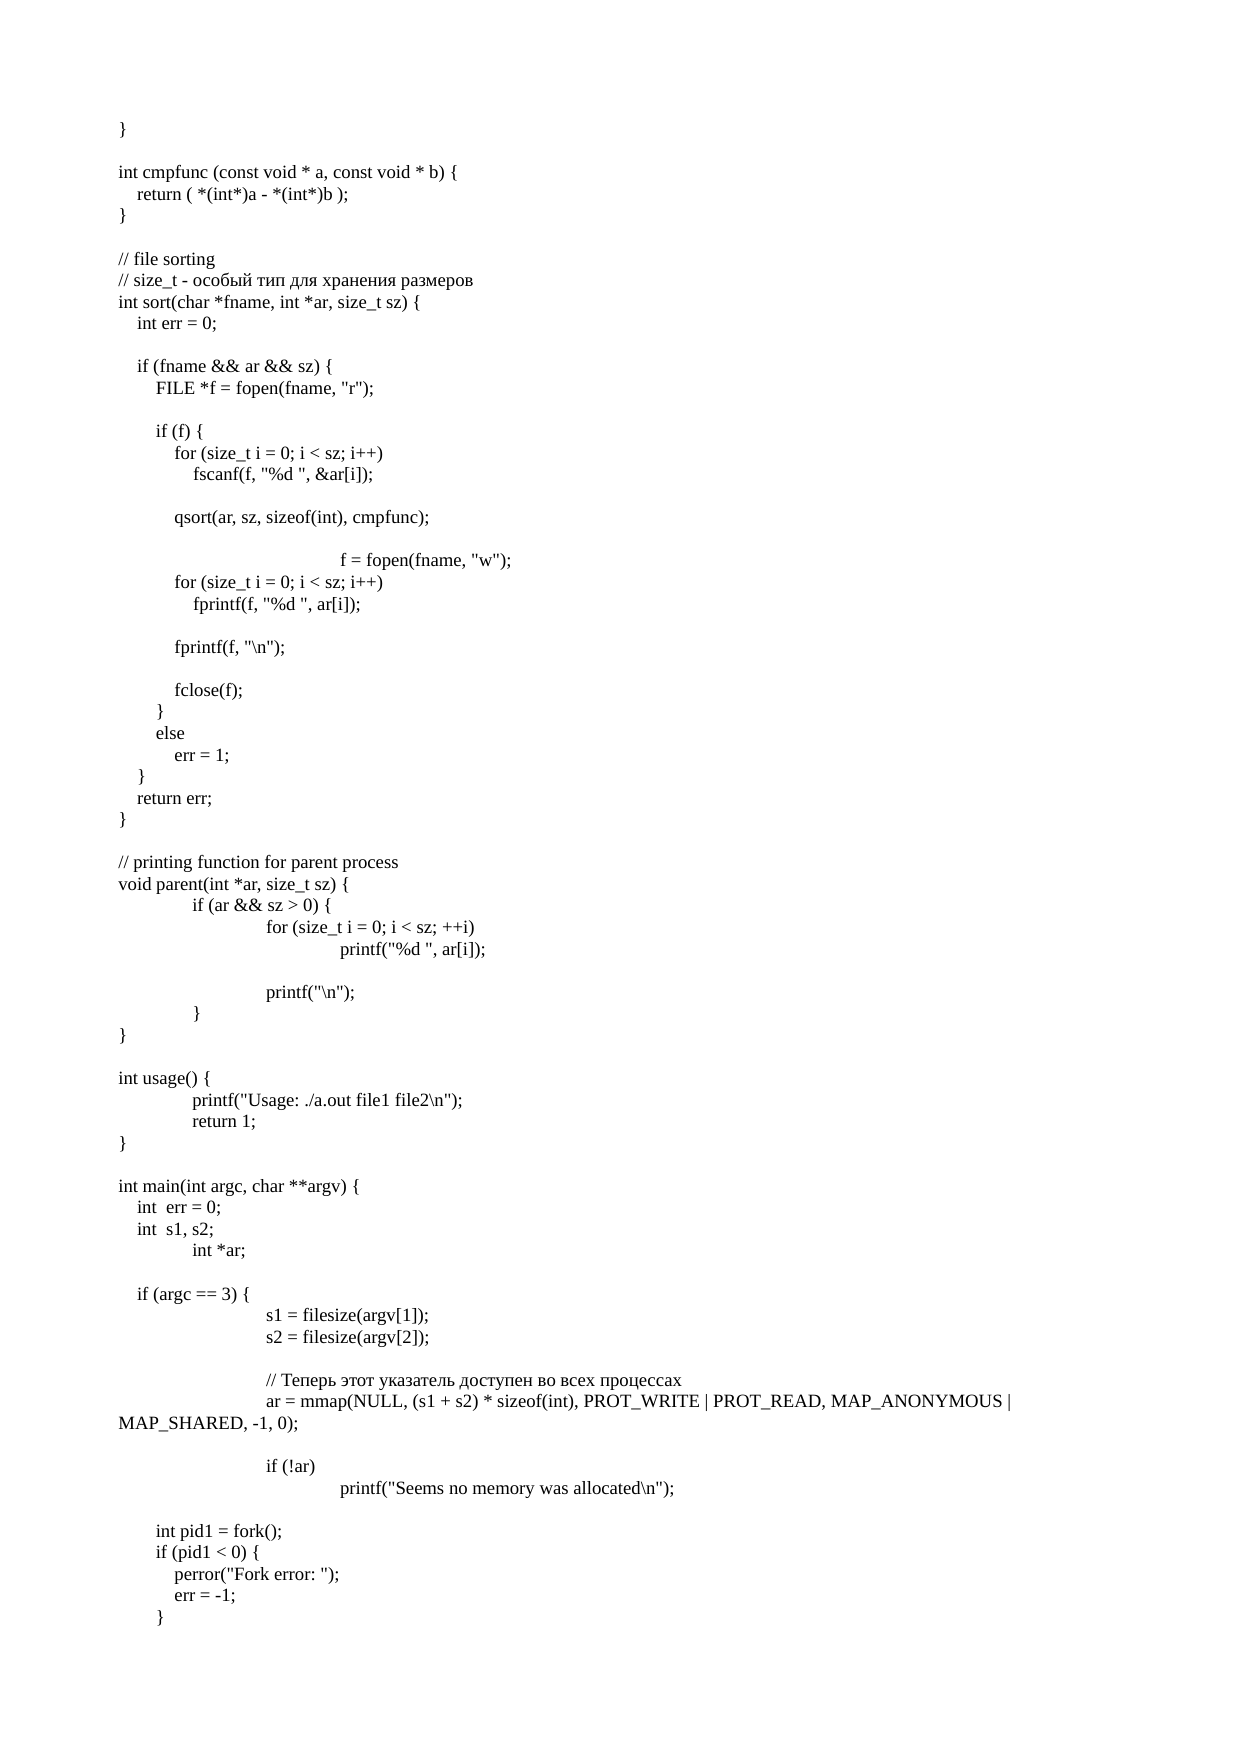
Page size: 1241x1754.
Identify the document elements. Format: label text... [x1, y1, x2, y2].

text // size_t - особый тип для хранения размеров [118, 269, 1122, 291]
text return err; [118, 787, 1122, 808]
text int s1, s2; [118, 1218, 1122, 1239]
text } [118, 808, 1122, 830]
text int *ar; [118, 1239, 1122, 1261]
text fprintf(f, "%d ", ar[i]); [118, 592, 1122, 614]
text int usage() { [118, 1067, 1122, 1088]
text } [118, 700, 1122, 722]
text } [118, 1132, 1122, 1153]
text if (!ar) [118, 1455, 1122, 1477]
text if (fname && ar && sz) { [118, 355, 1122, 377]
text for (size_t i = 0; i < sz; i++) [118, 442, 1122, 463]
text int cmpfunc (const void * a, const void * b) { [118, 161, 1122, 183]
text return 1; [118, 1110, 1122, 1132]
text f = fopen(fname, "w"); [118, 549, 1122, 571]
text // printing function for parent process [118, 851, 1122, 873]
text } [118, 204, 1122, 226]
text int pid1 = fork(); [118, 1520, 1122, 1541]
text s2 = filesize(argv[2]); [118, 1326, 1122, 1347]
text if (ar && sz > 0) { [118, 894, 1122, 916]
text void parent(int *ar, size_t sz) { [118, 873, 1122, 894]
text FILE *f = fopen(fname, "r"); [118, 377, 1122, 398]
text err = 1; [118, 743, 1122, 765]
text return ( *(int*)a - *(int*)b ); [118, 183, 1122, 204]
text s1 = filesize(argv[1]); [118, 1304, 1122, 1326]
text for (size_t i = 0; i < sz; ++i) [118, 916, 1122, 937]
text else [118, 722, 1122, 743]
text ar = mmap(NULL, (s1 + s2) * sizeof(int), PROT_WRITE | PROT_READ, MAP_ANONYMOUS | MAP_SHARED, -1, 0); [118, 1390, 1122, 1433]
text } [118, 765, 1122, 787]
text fscanf(f, "%d ", &ar[i]); [118, 463, 1122, 485]
text err = -1; [118, 1584, 1122, 1606]
text fclose(f); [118, 679, 1122, 700]
text perror("Fork error: "); [118, 1563, 1122, 1584]
text printf("Seems no memory was allocated\n"); [118, 1477, 1122, 1498]
text printf("Usage: ./a.out file1 file2\n"); [118, 1088, 1122, 1110]
text for (size_t i = 0; i < sz; i++) [118, 571, 1122, 592]
text int sort(char *fname, int *ar, size_t sz) { [118, 291, 1122, 312]
text int main(int argc, char **argv) { [118, 1175, 1122, 1196]
text } [118, 118, 1122, 140]
text qsort(ar, sz, sizeof(int), cmpfunc); [118, 506, 1122, 528]
text } [118, 1606, 1122, 1627]
text printf("\n"); [118, 981, 1122, 1002]
text fprintf(f, "\n"); [118, 636, 1122, 657]
text int err = 0; [118, 312, 1122, 334]
text // file sorting [118, 247, 1122, 269]
text printf("%d ", ar[i]); [118, 937, 1122, 959]
text if (f) { [118, 420, 1122, 442]
text } [118, 1002, 1122, 1024]
text if (pid1 < 0) { [118, 1541, 1122, 1563]
text int err = 0; [118, 1196, 1122, 1218]
text } [118, 1024, 1122, 1045]
text // Теперь этот указатель доступен во всех процессах [118, 1369, 1122, 1390]
text if (argc == 3) { [118, 1282, 1122, 1304]
